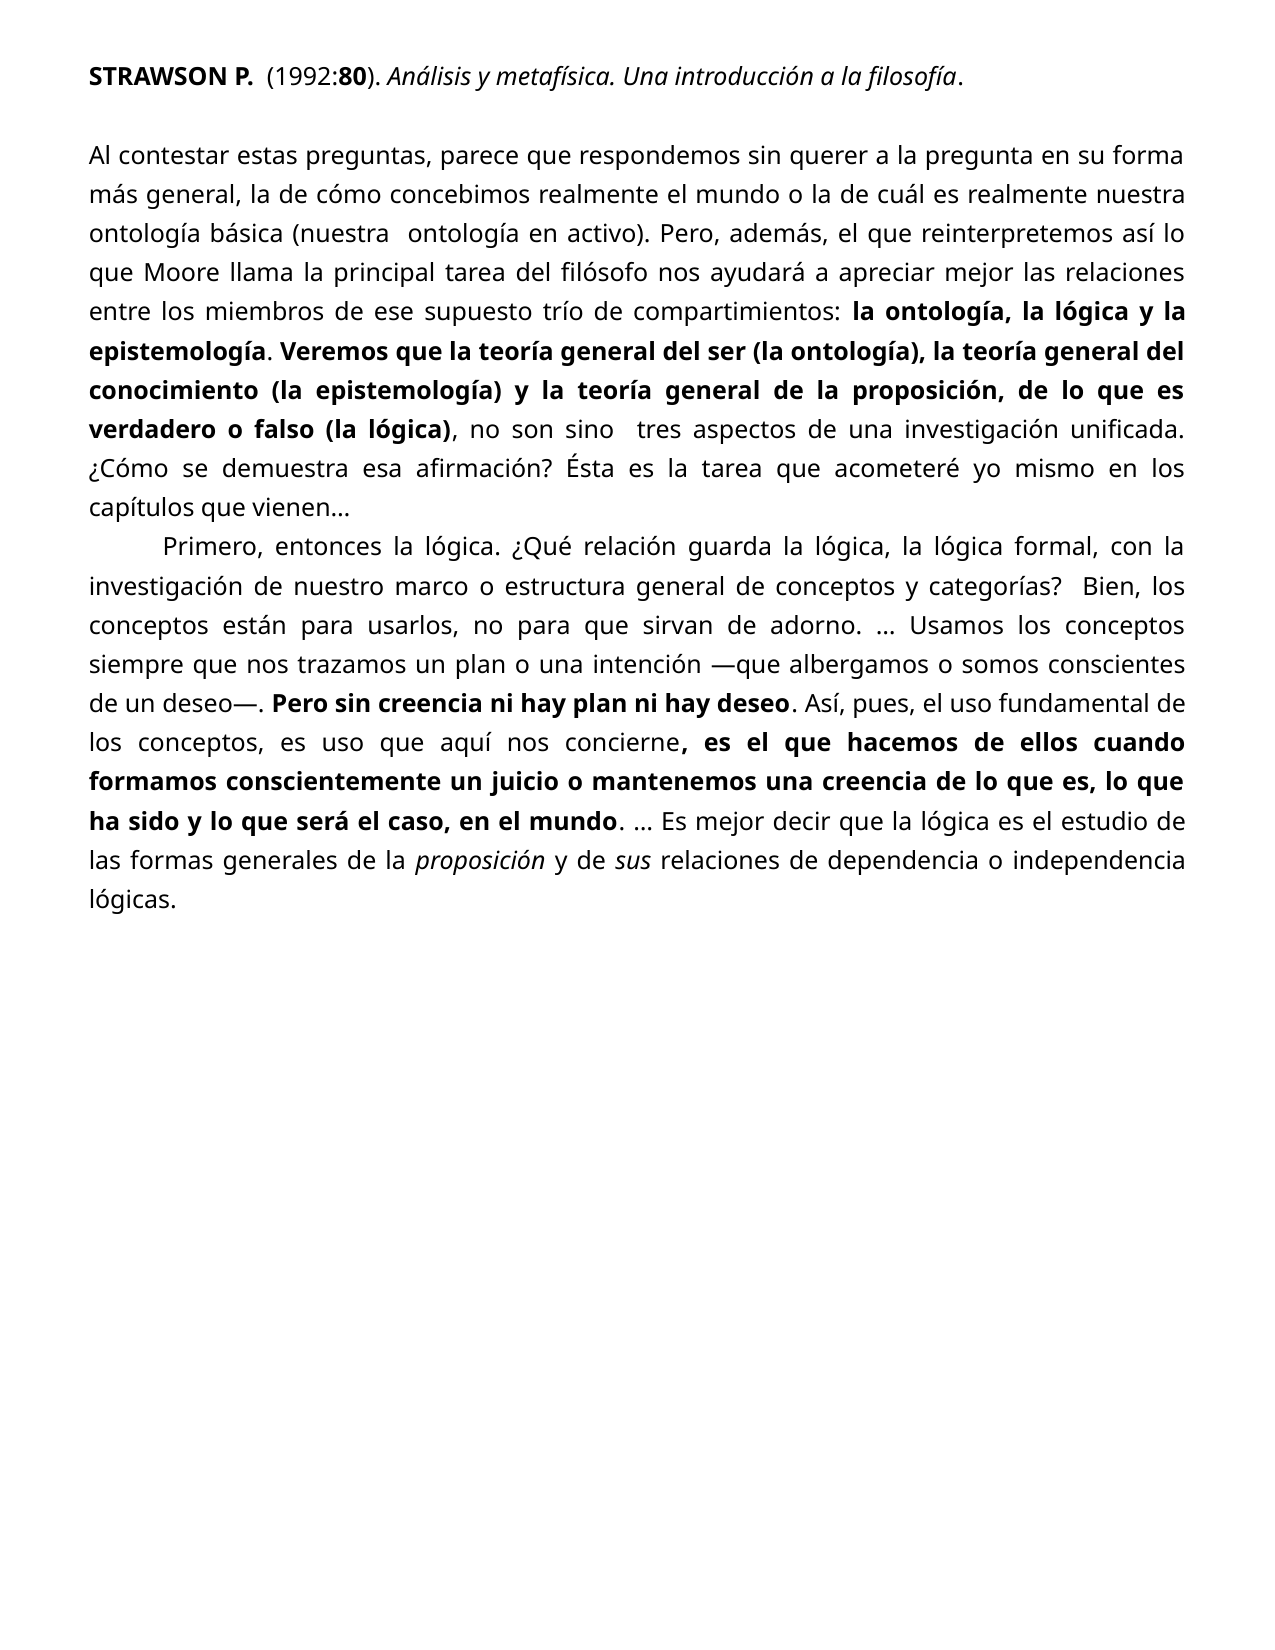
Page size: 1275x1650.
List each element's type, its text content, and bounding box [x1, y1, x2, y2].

text Al contestar estas preguntas, parece que respondemos sin querer a la pregunta en su forma más general, la de cómo concebimos realmente el mundo o la de cuál es realmente nuestra ontología básica (nuestra ontología en activo). Pero, además, el que reinterpretemos así lo que Moore llama la principal tarea del filósofo nos ayudará a apreciar mejor las relaciones entre los miembros de ese supuesto trío de compartimientos: la ontología, la lógica y la epistemología. Veremos que la teoría general del ser (la ontología), la teoría general del conocimiento (la epistemología) y la teoría general de la proposición, de lo que es verdadero o falso (la lógica), no son sino tres aspectos de una investigación unificada. ¿Cómo se demuestra esa afirmación? Ésta es la tarea que acometeré yo mismo en los capítulos que vienen… [88, 137, 1186, 524]
text Primero, entonces la lógica. ¿Qué relación guarda la lógica, la lógica formal, con la investigación de nuestro marco o estructura general de conceptos y categorías? Bien, los conceptos están para usarlos, no para que sirvan de adorno. … Usamos los conceptos siempre que nos trazamos un plan o una intención —que albergamos o somos conscientes de un deseo—. Pero sin creencia ni hay plan ni hay deseo. Así, pues, el uso fundamental de los conceptos, es uso que aquí nos concierne, es el que hacemos de ellos cuando formamos conscientemente un juicio o mantenemos una creencia de lo que es, lo que ha sido y lo que será el caso, en el mundo. … Es mejor decir que la lógica es el estudio de las formas generales de la proposición y de sus relaciones de dependencia o independencia lógicas. [88, 529, 1186, 916]
text STRAWSON P. (1992:80). Análisis y metafísica. Una introducción a la filosofía. [88, 59, 1186, 93]
